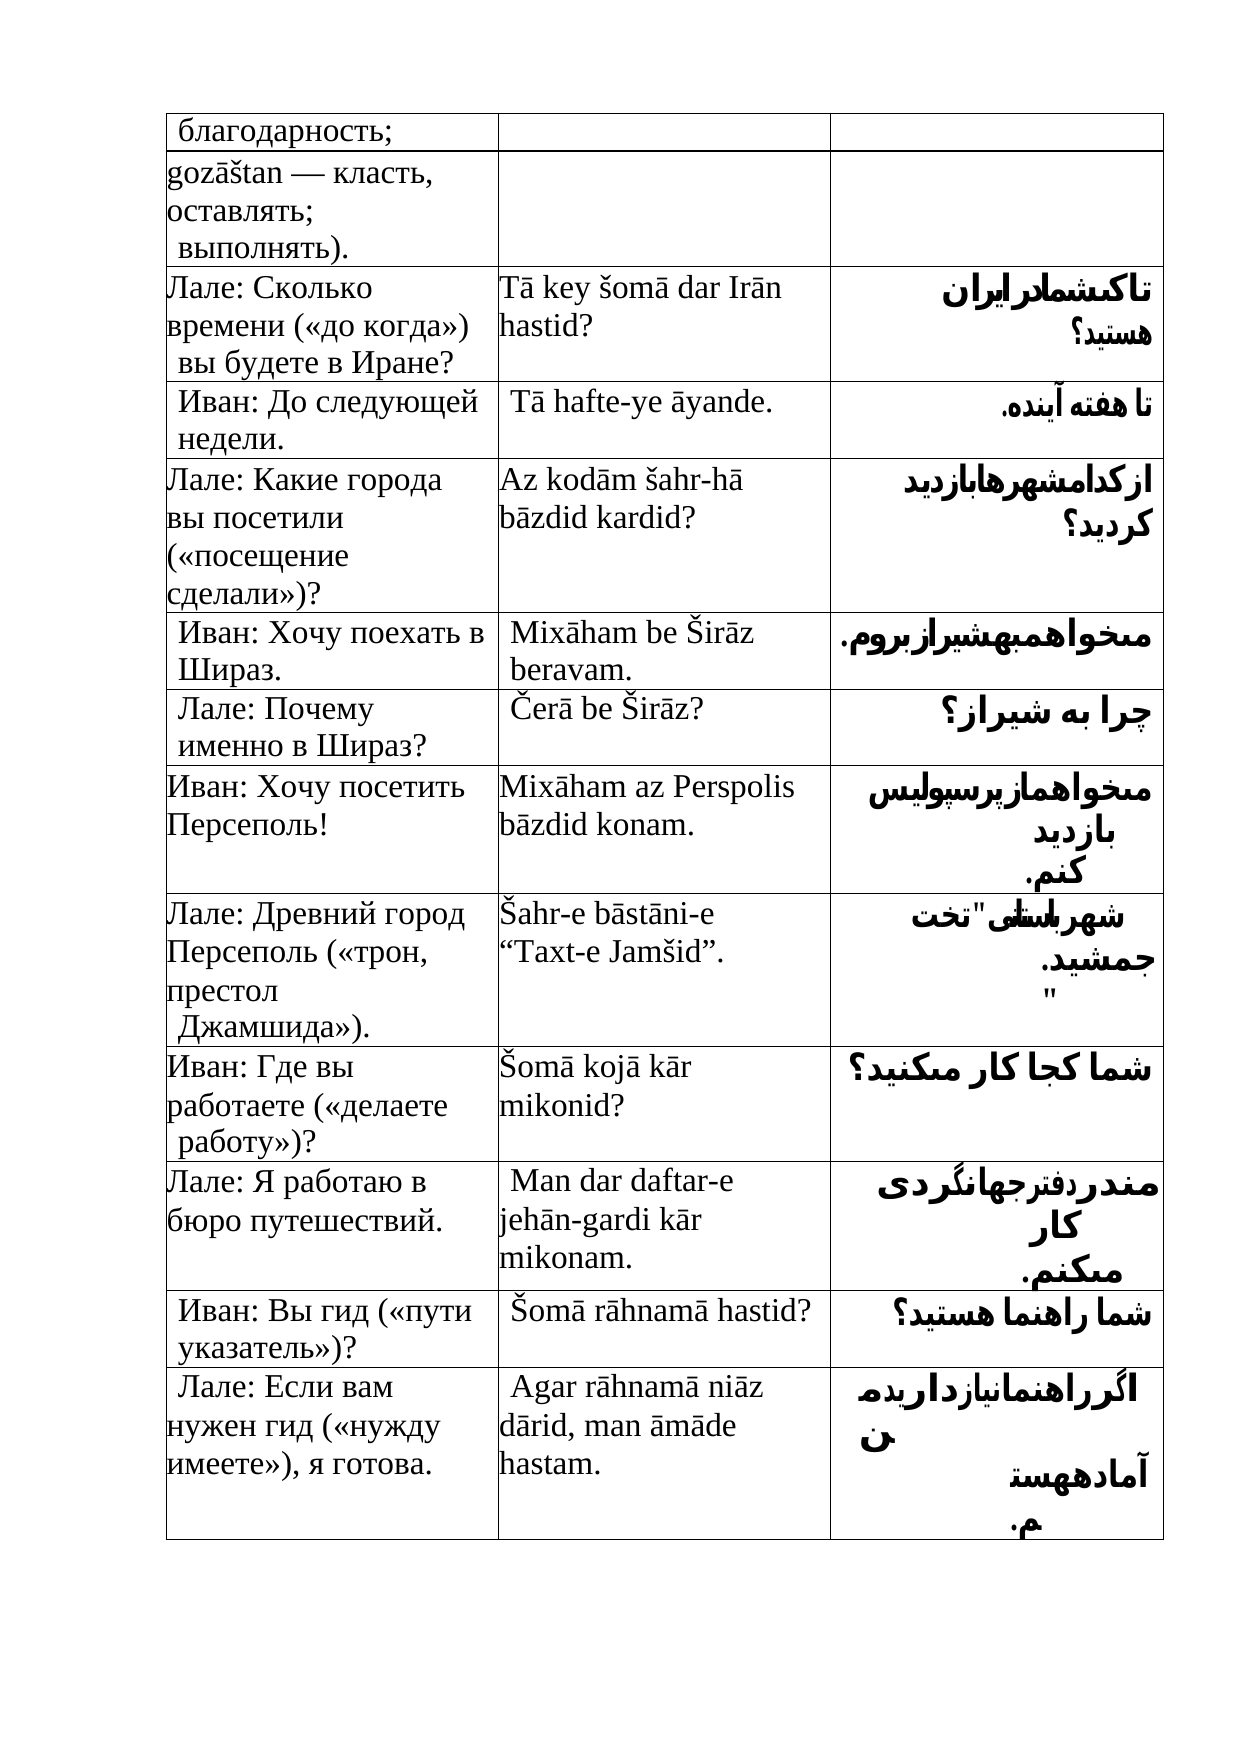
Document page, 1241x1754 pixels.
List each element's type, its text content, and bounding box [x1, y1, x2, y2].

table_cell مندردفترجھانگردى كار مىكنم. [831, 1162, 1163, 1290]
table_cell Tā hafte-ye āyande. [499, 382, 830, 458]
table_cell تاكىشمادرايران ھستيد؟ [831, 267, 1163, 381]
table_cell Лале: Сколько времени («до когда») вы будете в Иране? [167, 267, 498, 381]
table_header gozāštan — класть, оставлять; выполнять). [167, 152, 498, 266]
table_cell شما راھنما ھستيد؟ [831, 1291, 1163, 1367]
table_cell چرا به شيراز؟ [831, 690, 1163, 765]
table_cell Agar rāhnamā niāz dārid, man āmāde hastam. [499, 1368, 830, 1539]
table_cell Šomā rāhnamā hastid? [499, 1291, 830, 1367]
table_cell Čerā be Širāz? [499, 690, 830, 765]
table_cell [831, 114, 1163, 150]
table_cell ازكدامشھرھابازديد كرديد؟ [831, 459, 1163, 612]
table_cell Лале: Если вам нужен гид («нужду имеете»), я готова. [167, 1368, 498, 1539]
table_cell Tā key šomā dar Irān hastid? [499, 267, 830, 381]
table_cell Лале: Какие города вы посетили («посещение сделали»)? [167, 459, 498, 612]
table_cell [499, 114, 830, 150]
table_cell شھرباستانى"تخت جمشيد." [831, 894, 1163, 1046]
table_cell Šahr-e bāstāni-e “Taxt-e Jamšid”. [499, 894, 830, 1046]
table_cell Mixāham be Širāz beravam. [499, 613, 830, 689]
table_cell تا ھفته آينده. [831, 382, 1163, 458]
table_cell مىخواھمبهشيرازبروم. [831, 613, 1163, 689]
table_cell Иван: Хочу посетить Персеполь! [167, 766, 498, 892]
table_cell شما كجا كار مىكنيد؟ [831, 1047, 1163, 1161]
table_cell Лале: Древний город Персеполь («трон, престол Джамшида»). [167, 894, 498, 1046]
table_cell مىخواھماز پرسپوليس بازديد كنم. [831, 766, 1163, 892]
table_cell Man dar daftar-e jehān-gardi kār mikonam. [499, 1162, 830, 1290]
table_header [499, 152, 830, 266]
table_cell Лале: Почему именно в Шираз? [167, 690, 498, 765]
table_cell Az kodām šahr-hā bāzdid kardid? [499, 459, 830, 612]
table_cell Иван: Вы гид («пути указатель»)? [167, 1291, 498, 1367]
table_header [831, 152, 1163, 266]
table_cell благодарность; [167, 114, 498, 150]
table_cell Иван: Хочу поехать в Шираз. [167, 613, 498, 689]
table_cell Иван: Где вы работаете («делаете работу»)? [167, 1047, 498, 1161]
table_cell Mixāham az Perspolis bāzdid konam. [499, 766, 830, 892]
table_cell Šomā kojā kār mikonid? [499, 1047, 830, 1161]
table_cell Иван: До следующей недели. [167, 382, 498, 458]
table_cell Лале: Я работаю в бюро путешествий. [167, 1162, 498, 1290]
table_cell اگرراھنمانيازداريدمن آمادهھستم. [831, 1368, 1163, 1539]
